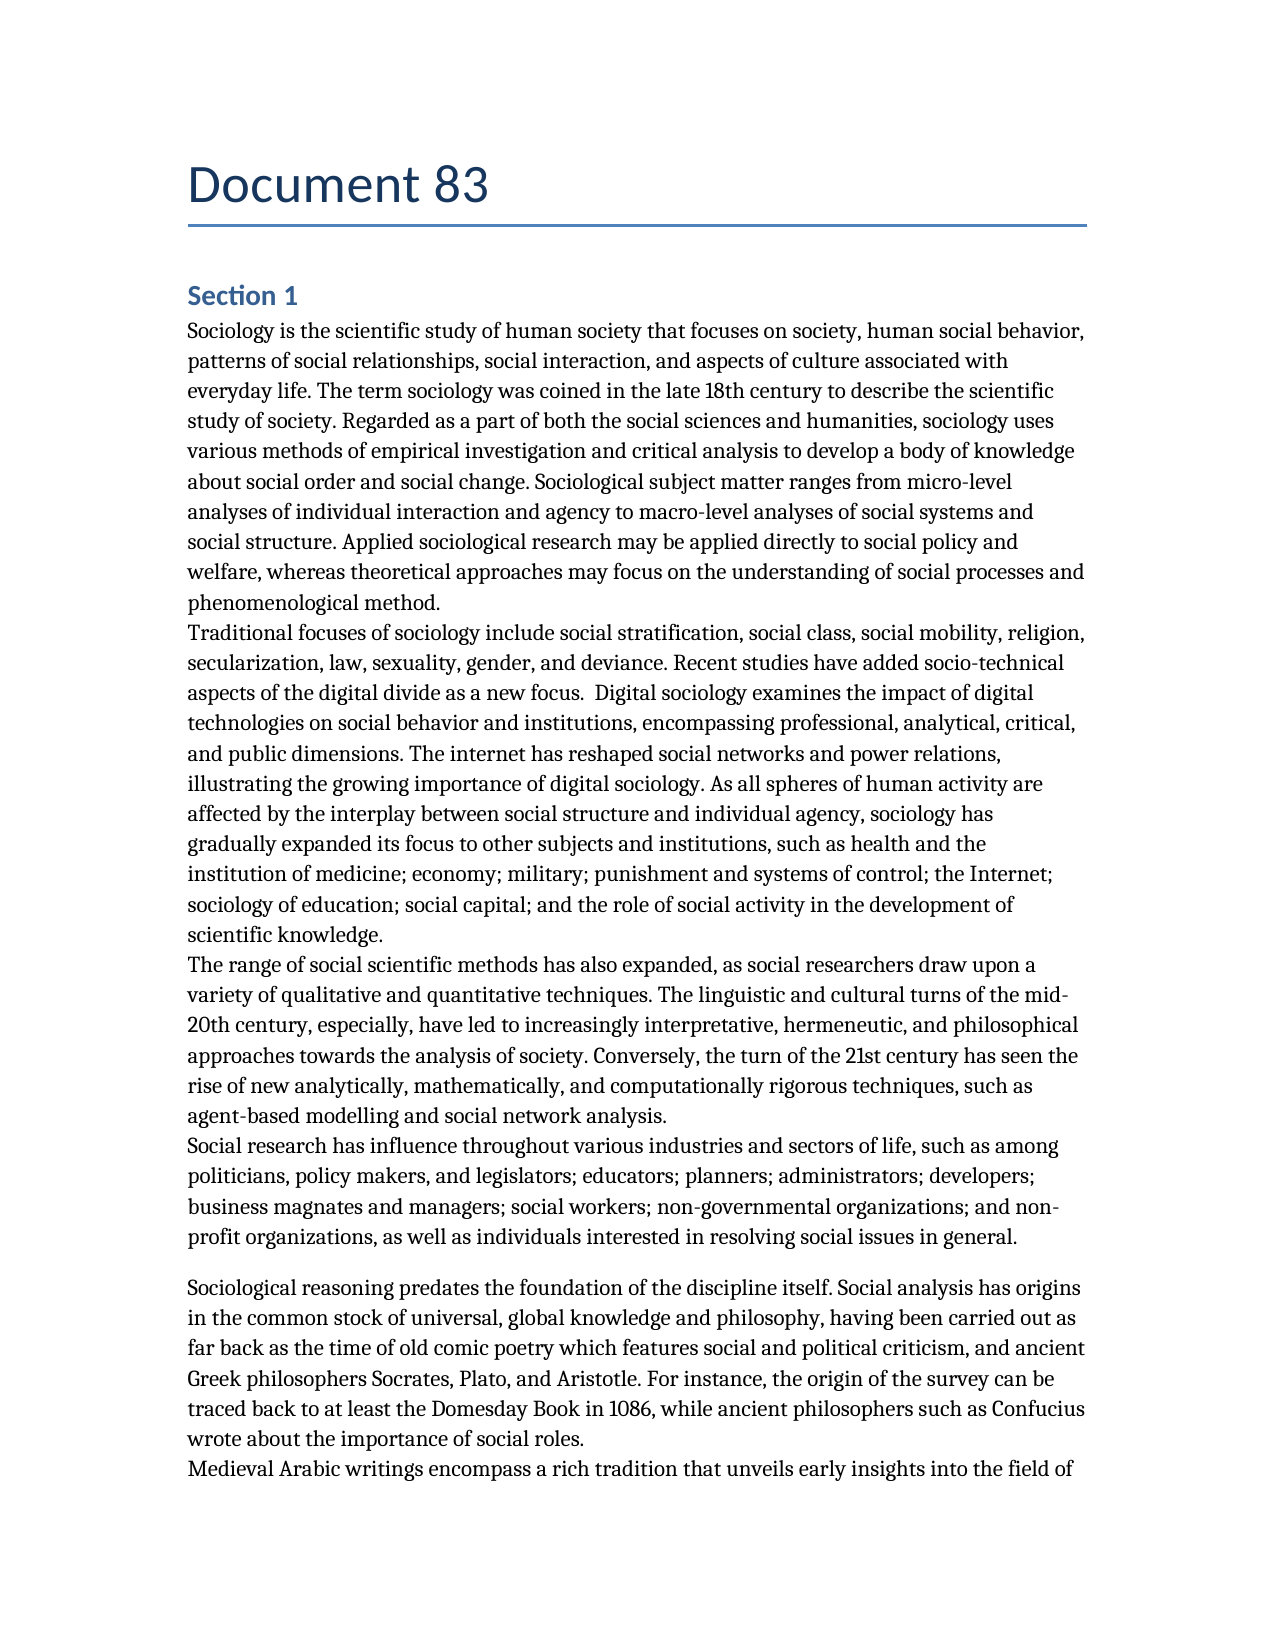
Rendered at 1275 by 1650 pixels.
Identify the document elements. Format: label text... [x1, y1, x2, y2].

subtitle Section 1 [187, 277, 1087, 312]
text Sociological reasoning predates the foundation of the discipline itself. Social analysis has origins in the common stock of universal, global knowledge and philosophy, having been carried out as far back as the time of old comic poetry which features social and political criticism, and ancient Greek philosophers Socrates, Plato, and Aristotle. For instance, the origin of the survey can be traced back to at least the Domesday Book in 1086, while ancient philosophers such as Confucius wrote about the importance of social roles. Medieval Arabic writings encompass a rich tradition that unveils early insights into the field of [187, 1275, 1087, 1482]
title Document 83 [187, 150, 1087, 227]
text Sociology is the scientific study of human society that focuses on society, human social behavior, patterns of social relationships, social interaction, and aspects of culture associated with everyday life. The term sociology was coined in the late 18th century to describe the scientific study of society. Regarded as a part of both the social sciences and humanities, sociology uses various methods of empirical investigation and critical analysis to develop a body of knowledge about social order and social change. Sociological subject matter ranges from micro-level analyses of individual interaction and agency to macro-level analyses of social systems and social structure. Applied sociological research may be applied directly to social policy and welfare, whereas theoretical approaches may focus on the understanding of social processes and phenomenological method. Traditional focuses of sociology include social stratification, social class, social mobility, religion, secularization, law, sexuality, gender, and deviance. Recent studies have added socio-technical aspects of the digital divide as a new focus. Digital sociology examines the impact of digital technologies on social behavior and institutions, encompassing professional, analytical, critical, and public dimensions. The internet has reshaped social networks and power relations, illustrating the growing importance of digital sociology. As all spheres of human activity are affected by the interplay between social structure and individual agency, sociology has gradually expanded its focus to other subjects and institutions, such as health and the institution of medicine; economy; military; punishment and systems of control; the Internet; sociology of education; social capital; and the role of social activity in the development of scientific knowledge. The range of social scientific methods has also expanded, as social researchers draw upon a variety of qualitative and quantitative techniques. The linguistic and cultural turns of the mid-20th century, especially, have led to increasingly interpretative, hermeneutic, and philosophical approaches towards the analysis of society. Conversely, the turn of the 21st century has seen the rise of new analytically, mathematically, and computationally rigorous techniques, such as agent-based modelling and social network analysis. Social research has influence throughout various industries and sectors of life, such as among politicians, policy makers, and legislators; educators; planners; administrators; developers; business magnates and managers; social workers; non-governmental organizations; and non-profit organizations, as well as individuals interested in resolving social issues in general. [187, 317, 1087, 1250]
